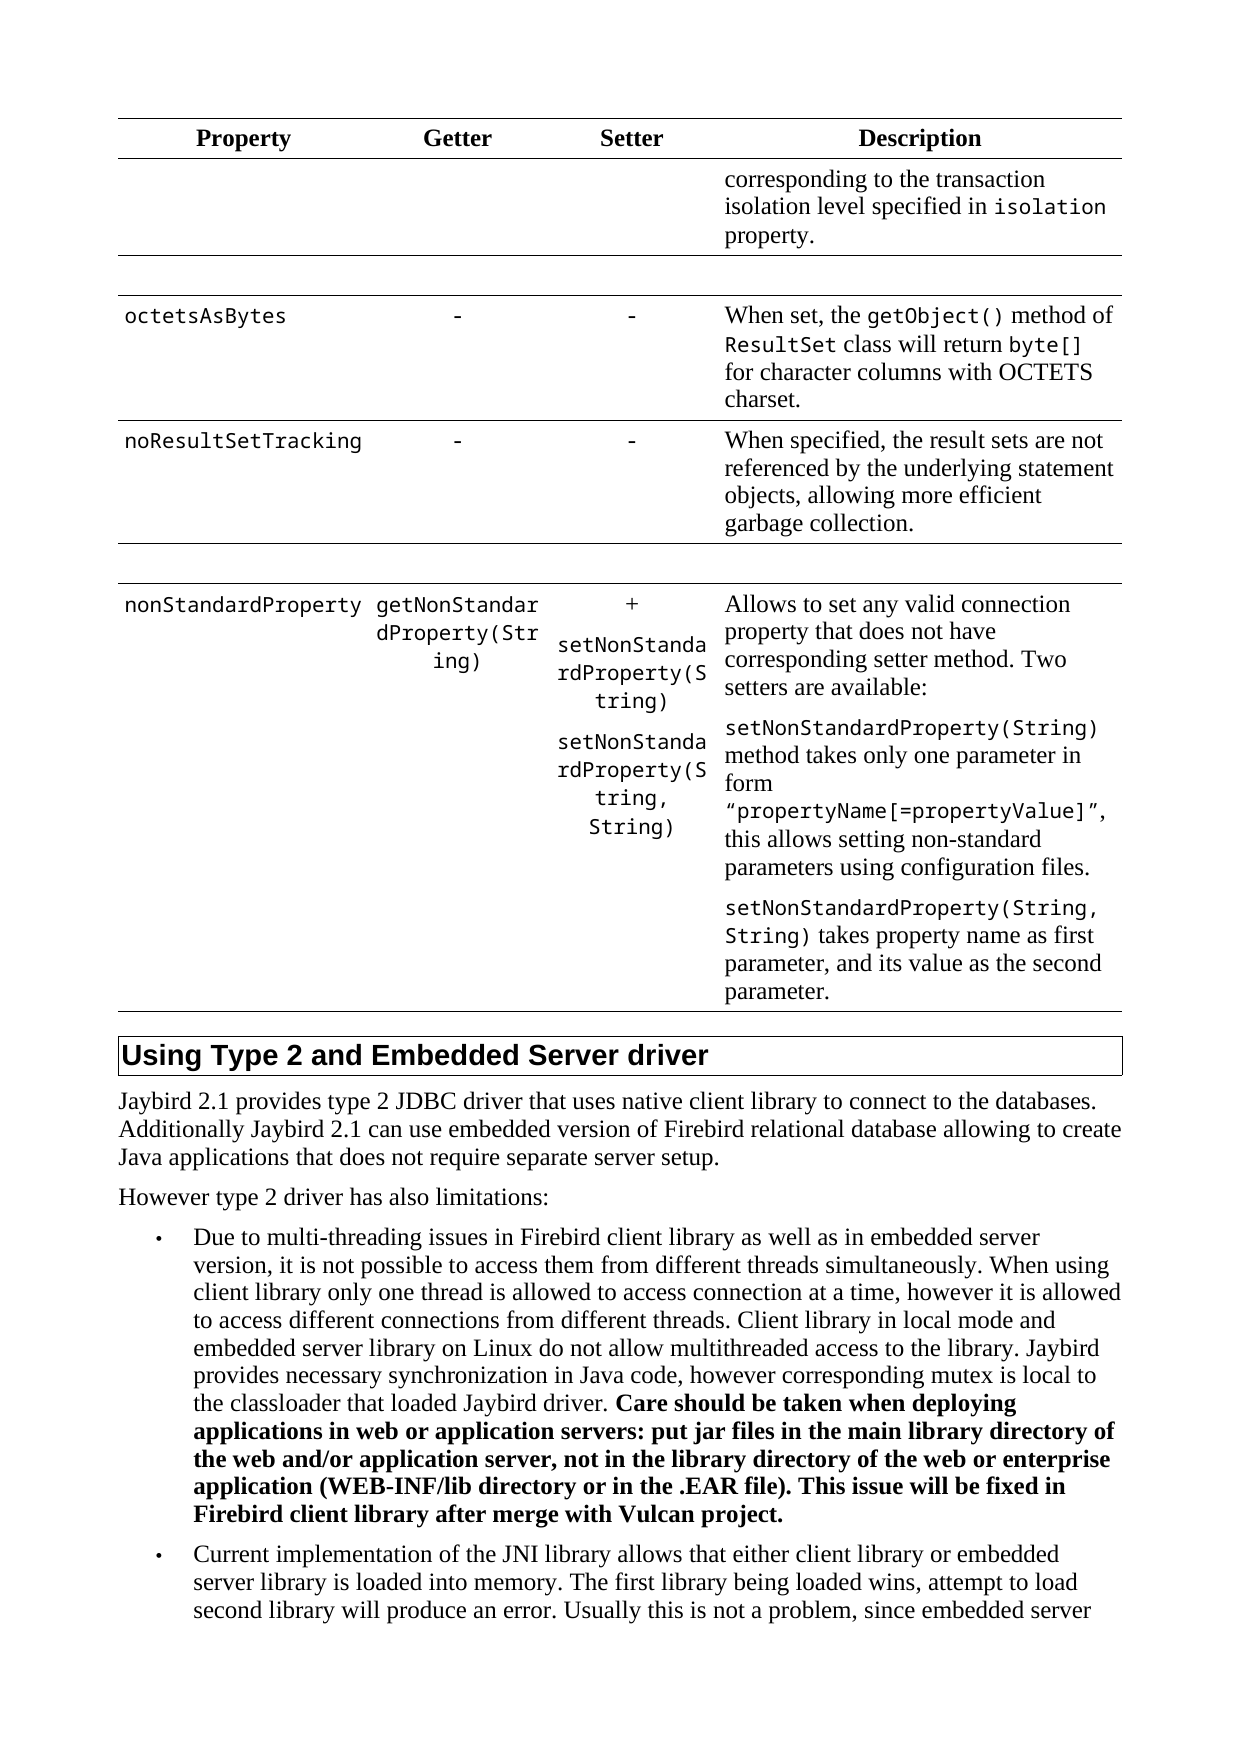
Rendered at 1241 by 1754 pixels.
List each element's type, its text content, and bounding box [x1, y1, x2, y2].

table_cell [118, 544, 369, 583]
list Current implementation of the JNI library allows that either client library or embedded server library is loaded into memory. The first library being loaded wins, attempt to load second library will produce an error. Usually this is not a problem, since embedded server [156, 1540, 1122, 1623]
table_cell + setNonStandardProperty(String) setNonStandardProperty(String, String) [546, 584, 718, 1011]
table_cell [369, 544, 546, 583]
table_header Setter [546, 119, 718, 158]
table_cell When specified, the result sets are not referenced by the underlying statement objects, allowing more efficient garbage collection. [718, 421, 1122, 543]
table_cell - [546, 296, 718, 420]
list Due to multi-threading issues in Firebird client library as well as in embedded server version, it is not possible to access them from different threads simultaneously. When using client library only one thread is allowed to access connection at a time, however it is allowed to access different connections from different threads. Client library in local mode and embedded server library on Linux do not allow multithreaded access to the library. Jaybird provides necessary synchronization in Java code, however corresponding mutex is local to the classloader that loaded Jaybird driver. Care should be taken when deploying applications in web or application servers: put jar files in the main library directory of the web and/or application server, not in the library directory of the web or enterprise application (WEB-INF/lib directory or in the .EAR file). This issue will be fixed in Firebird client library after merge with Vulcan project. [156, 1223, 1122, 1528]
table_cell - [546, 421, 718, 543]
table_cell getNonStandardProperty(String) [369, 584, 546, 1011]
table_cell nonStandardProperty [118, 584, 369, 1011]
text However type 2 driver has also limitations: [118, 1183, 1122, 1211]
table_cell [718, 544, 1122, 583]
table_header Property [118, 119, 369, 158]
table_cell octetsAsBytes [118, 296, 369, 420]
table_cell noResultSetTracking [118, 421, 369, 543]
table_header Description [718, 119, 1122, 158]
table_cell Allows to set any valid connection property that does not have corresponding setter method. Two setters are available: setNonStandardProperty(String) method takes only one parameter in form “propertyName[=propertyValue]”, this allows setting non-standard parameters using configuration files. setNonStandardProperty(String, String) takes property name as first parameter, and its value as the second parameter. [718, 584, 1122, 1011]
table_cell [118, 256, 369, 295]
table_header Getter [369, 119, 546, 158]
table_cell [546, 159, 718, 255]
table_cell [369, 159, 546, 255]
table_cell [546, 544, 718, 583]
table_cell [369, 256, 546, 295]
table_cell - [369, 296, 546, 420]
subtitle Using Type 2 and Embedded Server driver [119, 1037, 1122, 1075]
table_cell [546, 256, 718, 295]
table_cell - [369, 421, 546, 543]
table_cell [118, 159, 369, 255]
table_cell corresponding to the transaction isolation level specified in isolation property. [718, 159, 1122, 255]
table_cell When set, the getObject() method of ResultSet class will return byte[] for character columns with OCTETS charset. [718, 296, 1122, 420]
table_cell [718, 256, 1122, 295]
text Jaybird 2.1 provides type 2 JDBC driver that uses native client library to connect to the databases. Additionally Jaybird 2.1 can use embedded version of Firebird relational database allowing to create Java applications that does not require separate server setup. [118, 1087, 1122, 1170]
